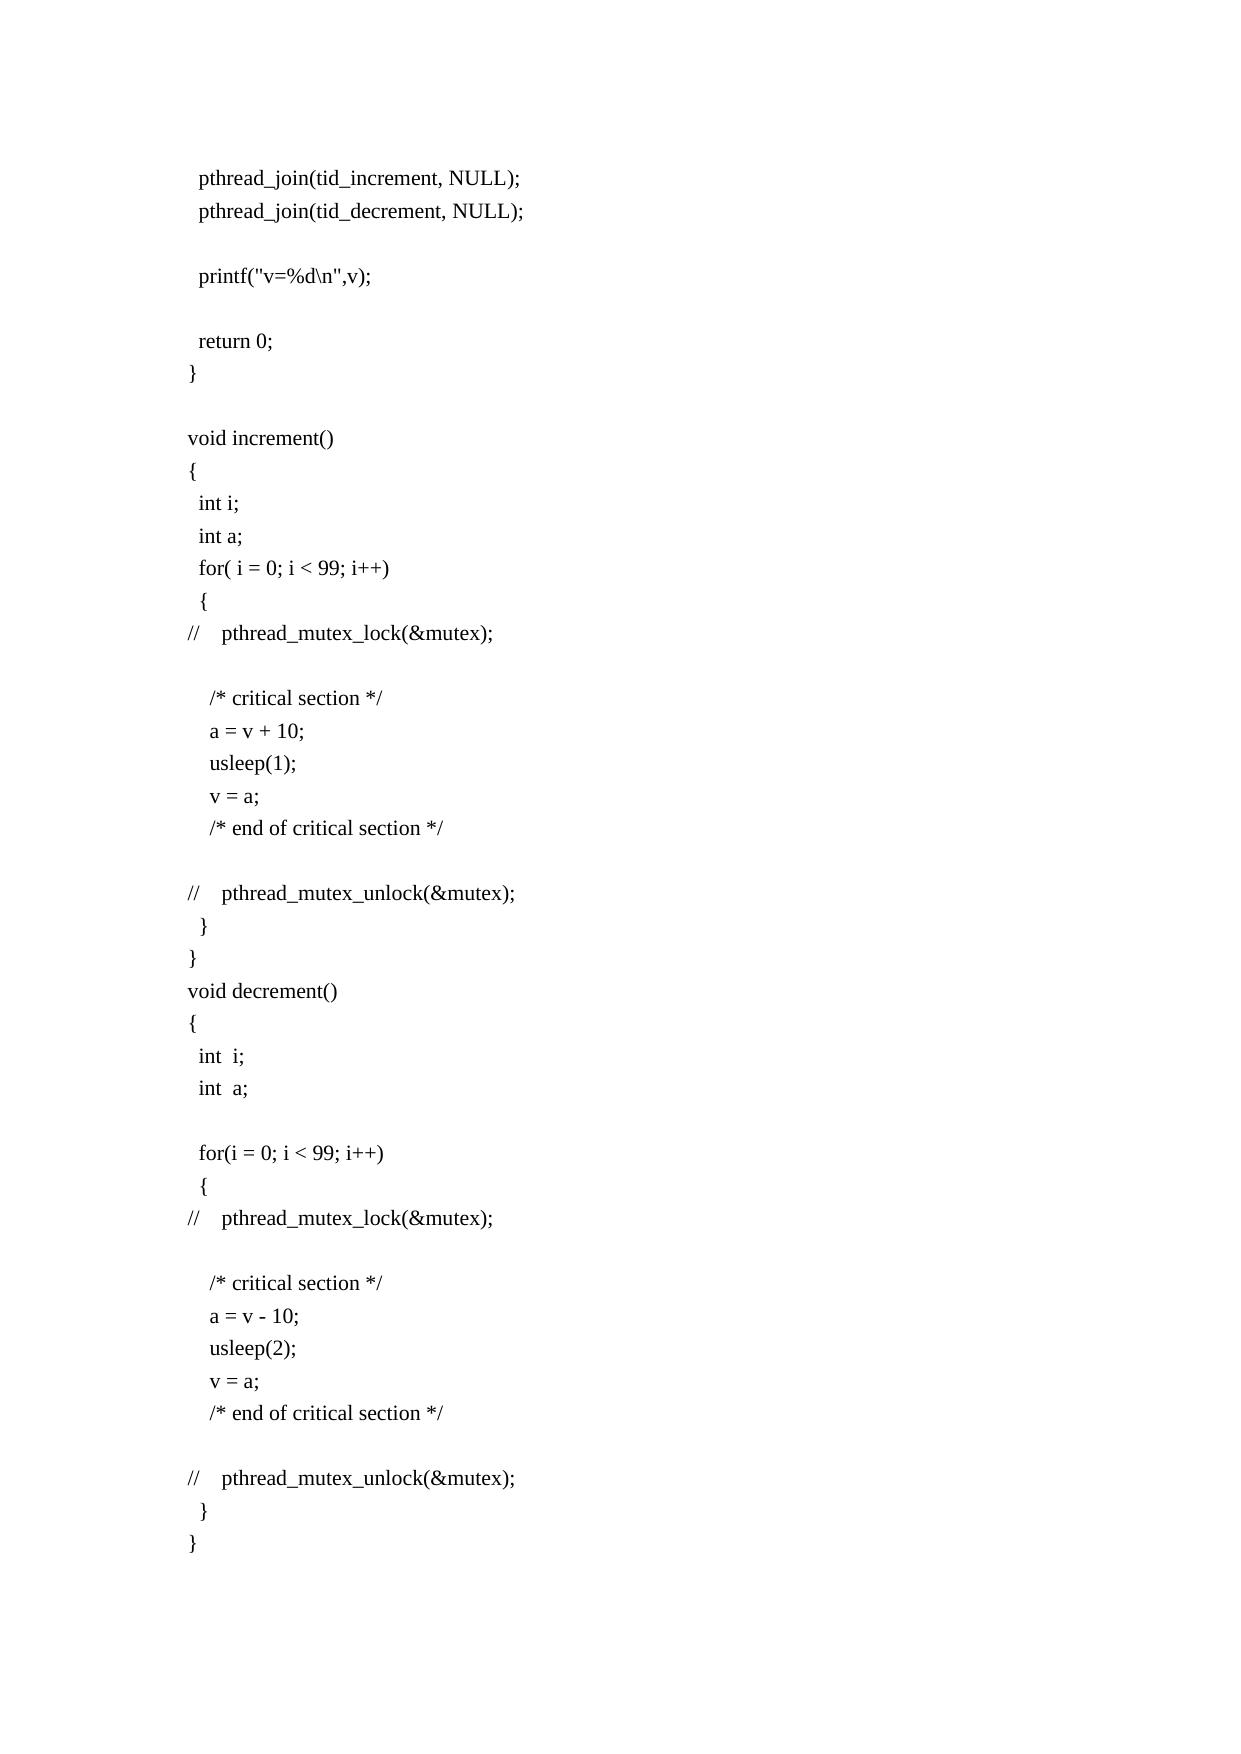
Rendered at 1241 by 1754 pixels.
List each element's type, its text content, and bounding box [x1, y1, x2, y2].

text for(i = 0; i < 99; i++) [187, 1137, 1053, 1169]
text int i; [187, 1039, 1053, 1072]
text pthread_join(tid_increment, NULL); [187, 162, 1053, 194]
text // pthread_mutex_unlock(&mutex); [187, 1462, 1053, 1494]
text void decrement() [187, 974, 1053, 1007]
text v = a; [187, 779, 1053, 812]
text /* end of critical section */ [187, 1397, 1053, 1429]
text // pthread_mutex_lock(&mutex); [187, 617, 1053, 649]
text v = a; [187, 1364, 1053, 1397]
text { [187, 1007, 1053, 1039]
text { [187, 1169, 1053, 1202]
text int a; [187, 1072, 1053, 1104]
text for( i = 0; i < 99; i++) [187, 552, 1053, 584]
text a = v - 10; [187, 1299, 1053, 1332]
text pthread_join(tid_decrement, NULL); [187, 194, 1053, 227]
text // pthread_mutex_unlock(&mutex); [187, 877, 1053, 909]
text } [187, 357, 1053, 389]
text { [187, 584, 1053, 617]
text return 0; [187, 324, 1053, 357]
text usleep(1); [187, 747, 1053, 779]
text usleep(2); [187, 1332, 1053, 1364]
text } [187, 1527, 1053, 1559]
text } [187, 942, 1053, 974]
text { [187, 454, 1053, 487]
text printf("v=%d\n",v); [187, 259, 1053, 292]
text int i; [187, 487, 1053, 519]
text // pthread_mutex_lock(&mutex); [187, 1202, 1053, 1234]
text } [187, 1494, 1053, 1527]
text /* critical section */ [187, 682, 1053, 714]
text /* critical section */ [187, 1267, 1053, 1299]
text a = v + 10; [187, 714, 1053, 747]
text /* end of critical section */ [187, 812, 1053, 844]
text void increment() [187, 422, 1053, 454]
text } [187, 909, 1053, 942]
text int a; [187, 519, 1053, 552]
